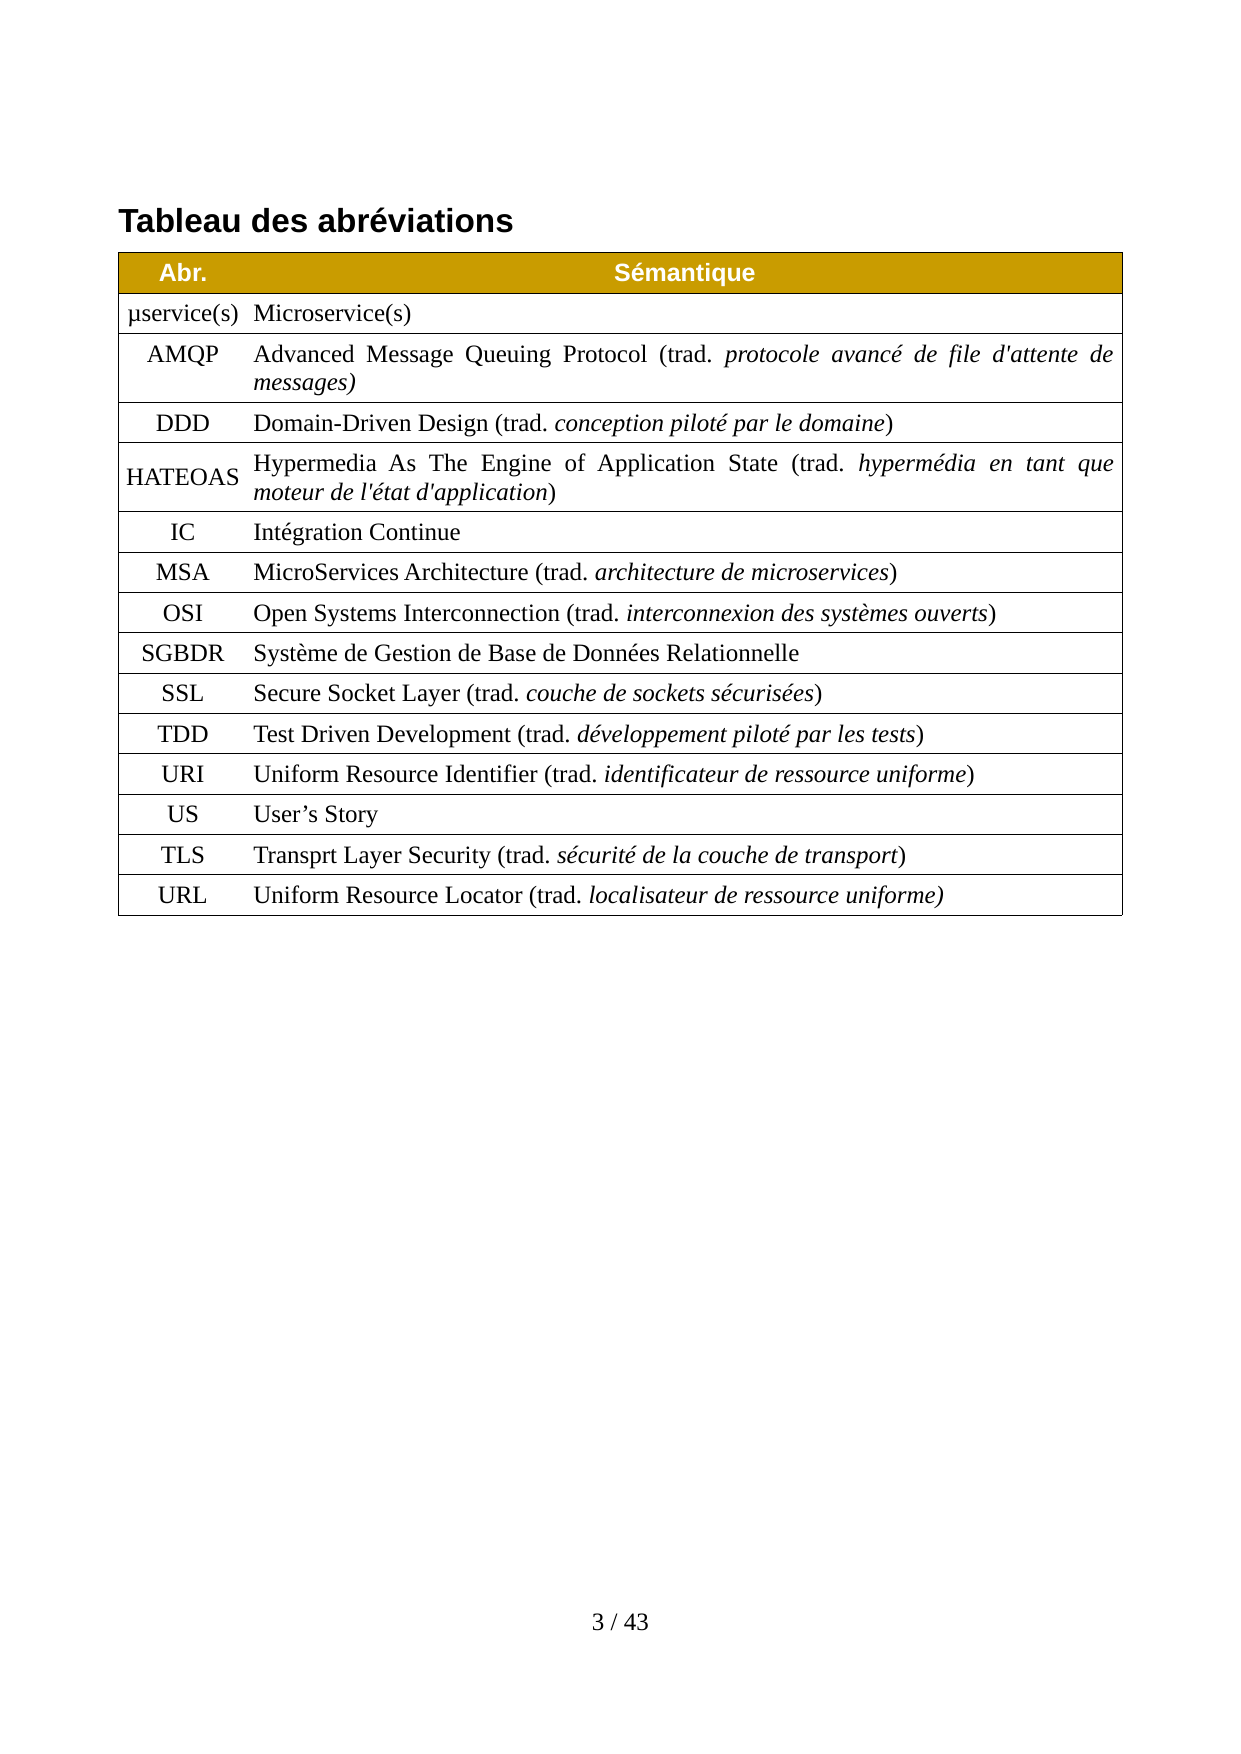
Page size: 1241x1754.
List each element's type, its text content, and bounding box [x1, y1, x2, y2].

table_cell Domain-Driven Design (trad. conception piloté par le domaine) [247, 403, 1122, 442]
table_cell TLS [119, 835, 247, 874]
table_cell DDD [119, 403, 247, 442]
subtitle Tableau des abréviations [118, 201, 1122, 240]
table_cell TDD [119, 714, 247, 753]
table_cell Transprt Layer Security (trad. sécurité de la couche de transport) [247, 835, 1122, 874]
table_cell MSA [119, 553, 247, 592]
table_cell Microservice(s) [247, 294, 1122, 333]
table_cell US [119, 795, 247, 834]
table_cell SSL [119, 674, 247, 713]
table_cell AMQP [119, 334, 247, 402]
table_cell URL [119, 875, 247, 914]
table_cell User’s Story [247, 795, 1122, 834]
table_cell Uniform Resource Locator (trad. localisateur de ressource uniforme) [247, 875, 1122, 914]
table_cell IC [119, 512, 247, 552]
table_cell URI [119, 754, 247, 793]
table_cell Open Systems Interconnection (trad. interconnexion des systèmes ouverts) [247, 593, 1122, 632]
table_cell Secure Socket Layer (trad. couche de sockets sécurisées) [247, 674, 1122, 713]
table_cell MicroServices Architecture (trad. architecture de microservices) [247, 553, 1122, 592]
table_cell SGBDR [119, 633, 247, 673]
table_cell OSI [119, 593, 247, 632]
table_cell Intégration Continue [247, 512, 1122, 552]
table_cell HATEOAS [119, 443, 247, 511]
table_cell Test Driven Development (trad. développement piloté par les tests) [247, 714, 1122, 753]
table_cell µservice(s) [119, 294, 247, 333]
table_cell Advanced Message Queuing Protocol (trad. protocole avancé de file d'attente de messages) [247, 334, 1122, 402]
table_cell Uniform Resource Identifier (trad. identificateur de ressource uniforme) [247, 754, 1122, 793]
table_cell Système de Gestion de Base de Données Relationnelle [247, 633, 1122, 673]
table_cell Hypermedia As The Engine of Application State (trad. hypermédia en tant que moteur de l'état d'application) [247, 443, 1122, 511]
table_header Abr. [119, 253, 247, 293]
table_header Sémantique [247, 253, 1122, 293]
